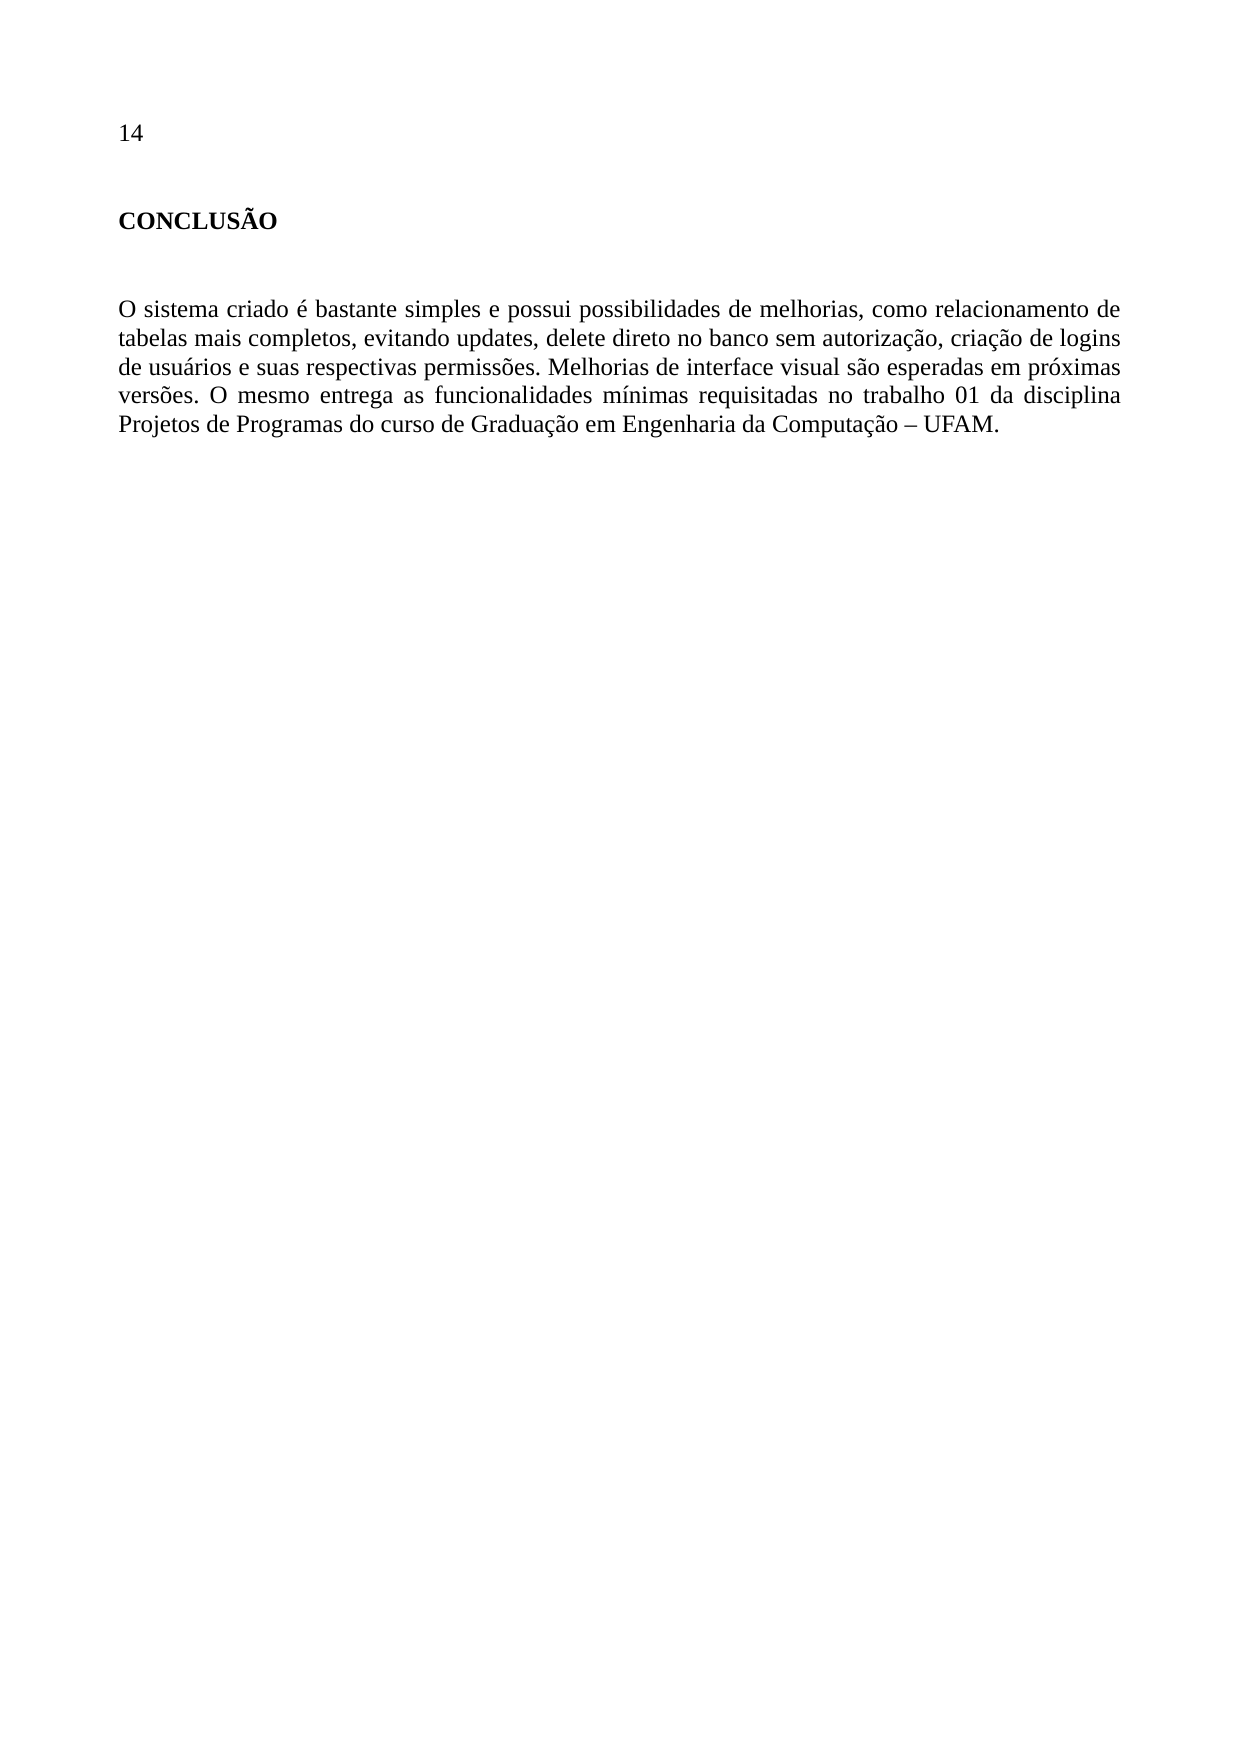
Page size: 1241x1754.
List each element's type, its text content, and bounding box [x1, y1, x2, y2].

text O sistema criado é bastante simples e possui possibilidades de melhorias, como relacionamento de tabelas mais completos, evitando updates, delete direto no banco sem autorização, criação de logins de usuários e suas respectivas permissões. Melhorias de interface visual são esperadas em próximas versões. O mesmo entrega as funcionalidades mínimas requisitadas no trabalho 01 da disciplina Projetos de Programas do curso de Graduação em Engenharia da Computação – UFAM. [118, 294, 1122, 438]
text CONCLUSÃO [118, 206, 1122, 235]
